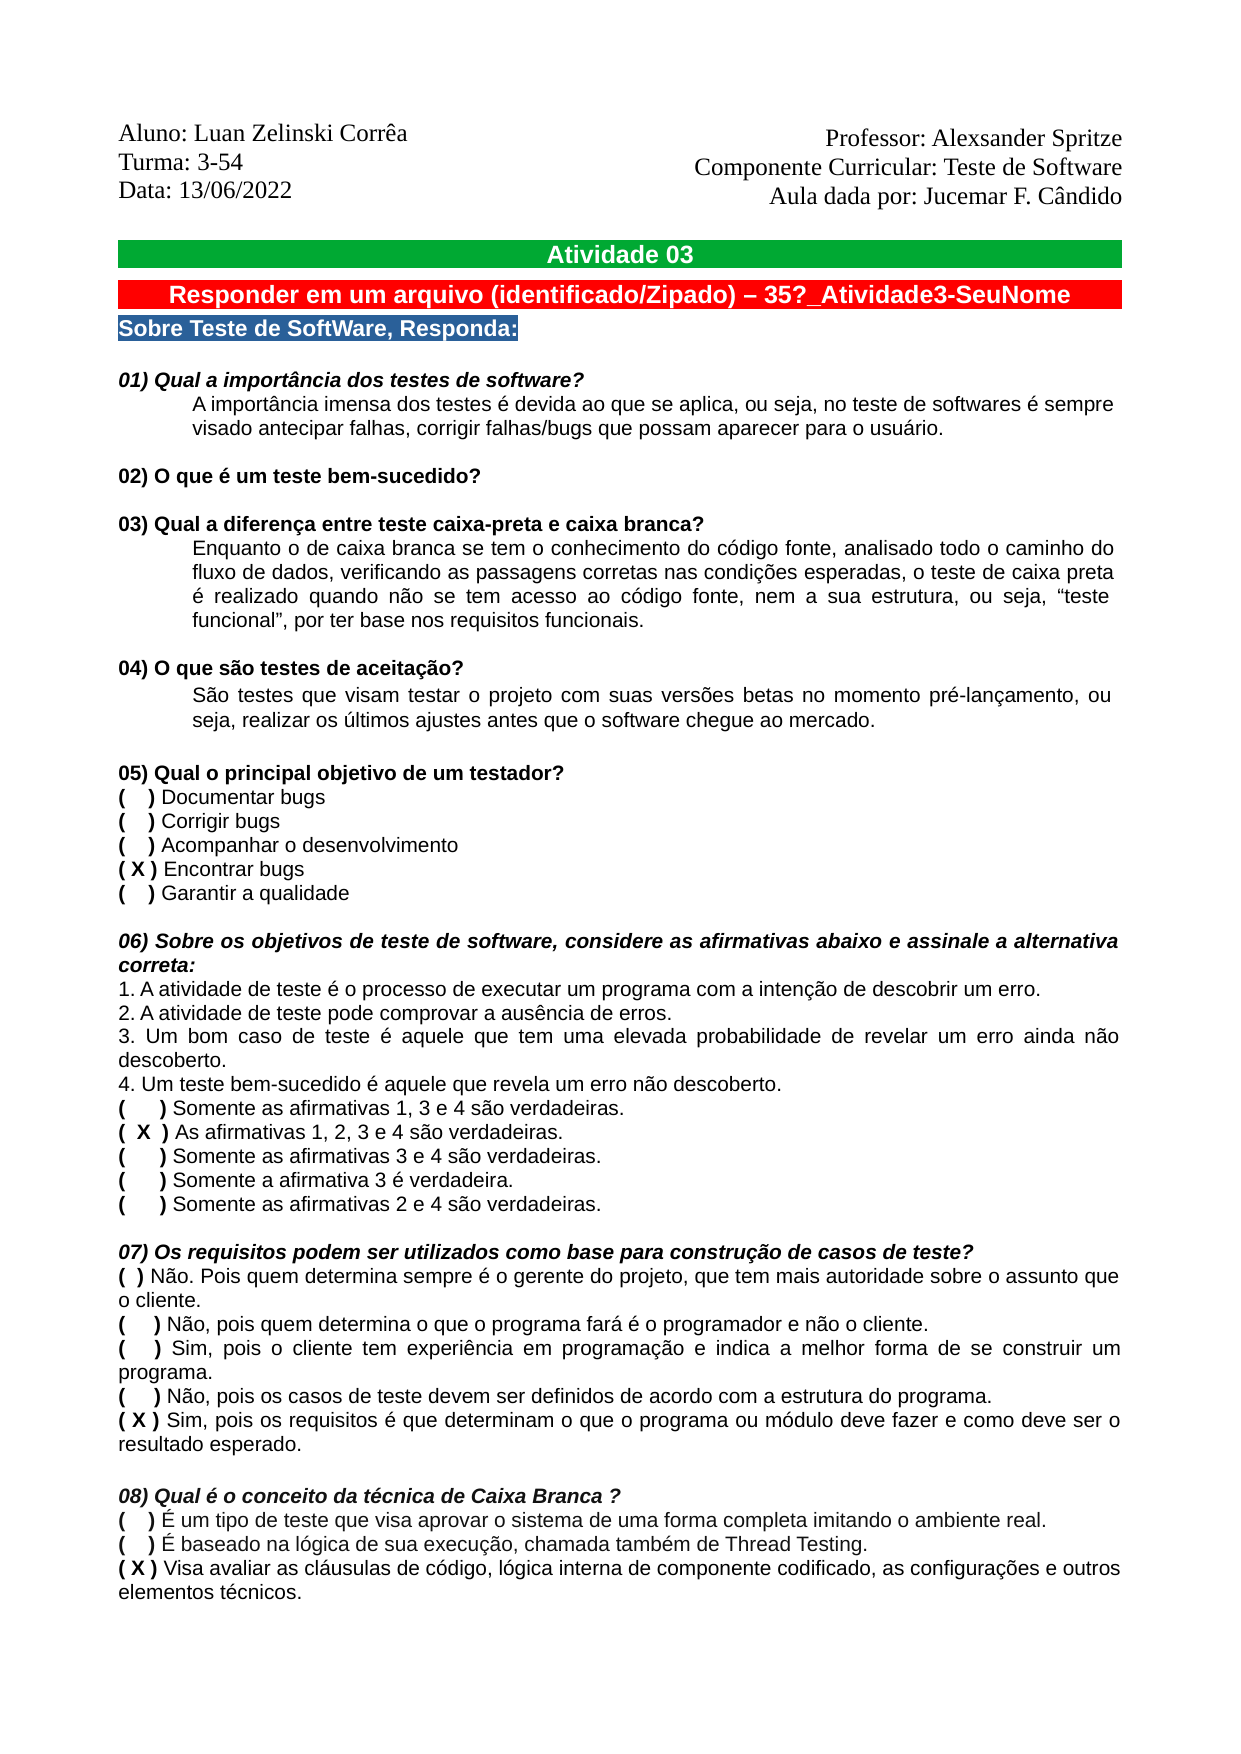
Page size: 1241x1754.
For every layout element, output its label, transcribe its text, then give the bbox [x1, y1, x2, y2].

text ( X ) Sim, pois os requisitos é que determinam o que o programa ou módulo deve fazer e como deve ser o resultado esperado. [118, 1408, 1122, 1456]
text 06) Sobre os objetivos de teste de software, considere as afirmativas abaixo e assinale a alternativa correta: [118, 928, 1122, 976]
text ( ) Não. Pois quem determina sempre é o gerente do projeto, que tem mais autoridade sobre o assunto que o cliente. [118, 1264, 1122, 1312]
text 07) Os requisitos podem ser utilizados como base para construção de casos de teste? [118, 1240, 1122, 1264]
text São testes que visam testar o projeto com suas versões betas no momento pré-lançamento, ou seja, realizar os últimos ajustes antes que o software chegue ao mercado. [118, 679, 1122, 732]
text ( ) Documentar bugs [118, 785, 1122, 809]
text ( ) Não, pois os casos de teste devem ser definidos de acordo com a estrutura do programa. [118, 1384, 1122, 1408]
text 3. Um bom caso de teste é aquele que tem uma elevada probabilidade de revelar um erro ainda não descoberto. [118, 1024, 1122, 1072]
text Sobre Teste de SoftWare, Responda: [118, 315, 1122, 341]
text ( ) Sim, pois o cliente tem experiência em programação e indica a melhor forma de se construir um programa. [118, 1336, 1122, 1384]
text ( ) É baseado na lógica de sua execução, chamada também de Thread Testing. [118, 1532, 1122, 1556]
text A importância imensa dos testes é devida ao que se aplica, ou seja, no teste de softwares é sempre visado antecipar falhas, corrigir falhas/bugs que possam aparecer para o usuário. [118, 392, 1122, 440]
text 1. A atividade de teste é o processo de executar um programa com a intenção de descobrir um erro. [118, 976, 1122, 1000]
text ( ) Somente as afirmativas 3 e 4 são verdadeiras. [118, 1144, 1122, 1168]
text 01) Qual a importância dos testes de software? [118, 368, 1122, 392]
text ( ) Garantir a qualidade [118, 881, 1122, 904]
text ( ) Somente as afirmativas 2 e 4 são verdadeiras. [118, 1192, 1122, 1216]
text 03) Qual a diferença entre teste caixa-preta e caixa branca? [118, 512, 1122, 536]
text Enquanto o de caixa branca se tem o conhecimento do código fonte, analisado todo o caminho do fluxo de dados, verificando as passagens corretas nas condições esperadas, o teste de caixa preta é realizado quando não se tem acesso ao código fonte, nem a sua estrutura, ou seja, “teste funcional”, por ter base nos requisitos funcionais. [118, 536, 1122, 631]
text Atividade 03 [118, 240, 1122, 268]
text ( ) Somente a afirmativa 3 é verdadeira. [118, 1168, 1122, 1192]
text 04) O que são testes de aceitação? [118, 655, 1122, 679]
text 4. Um teste bem-sucedido é aquele que revela um erro não descoberto. [118, 1072, 1122, 1096]
text ( X ) Visa avaliar as cláusulas de código, lógica interna de componente codificado, as configurações e outros elementos técnicos. [118, 1556, 1122, 1604]
text ( X ) As afirmativas 1, 2, 3 e 4 são verdadeiras. [118, 1120, 1122, 1144]
text ( ) É um tipo de teste que visa aprovar o sistema de uma forma completa imitando o ambiente real. [118, 1508, 1122, 1532]
text ( ) Somente as afirmativas 1, 3 e 4 são verdadeiras. [118, 1096, 1122, 1120]
text 05) Qual o principal objetivo de um testador? [118, 761, 1122, 785]
text ( ) Não, pois quem determina o que o programa fará é o programador e não o cliente. [118, 1312, 1122, 1336]
text ( ) Acompanhar o desenvolvimento [118, 833, 1122, 857]
text ( ) Corrigir bugs [118, 809, 1122, 833]
text Responder em um arquivo (identificado/Zipado) – 35?_Atividade3-SeuNome [118, 280, 1122, 309]
text 08) Qual é o conceito da técnica de Caixa Branca ? [118, 1484, 1122, 1508]
text 02) O que é um teste bem-sucedido? [118, 464, 1122, 488]
text ( X ) Encontrar bugs [118, 857, 1122, 881]
text 2. A atividade de teste pode comprovar a ausência de erros. [118, 1000, 1122, 1024]
